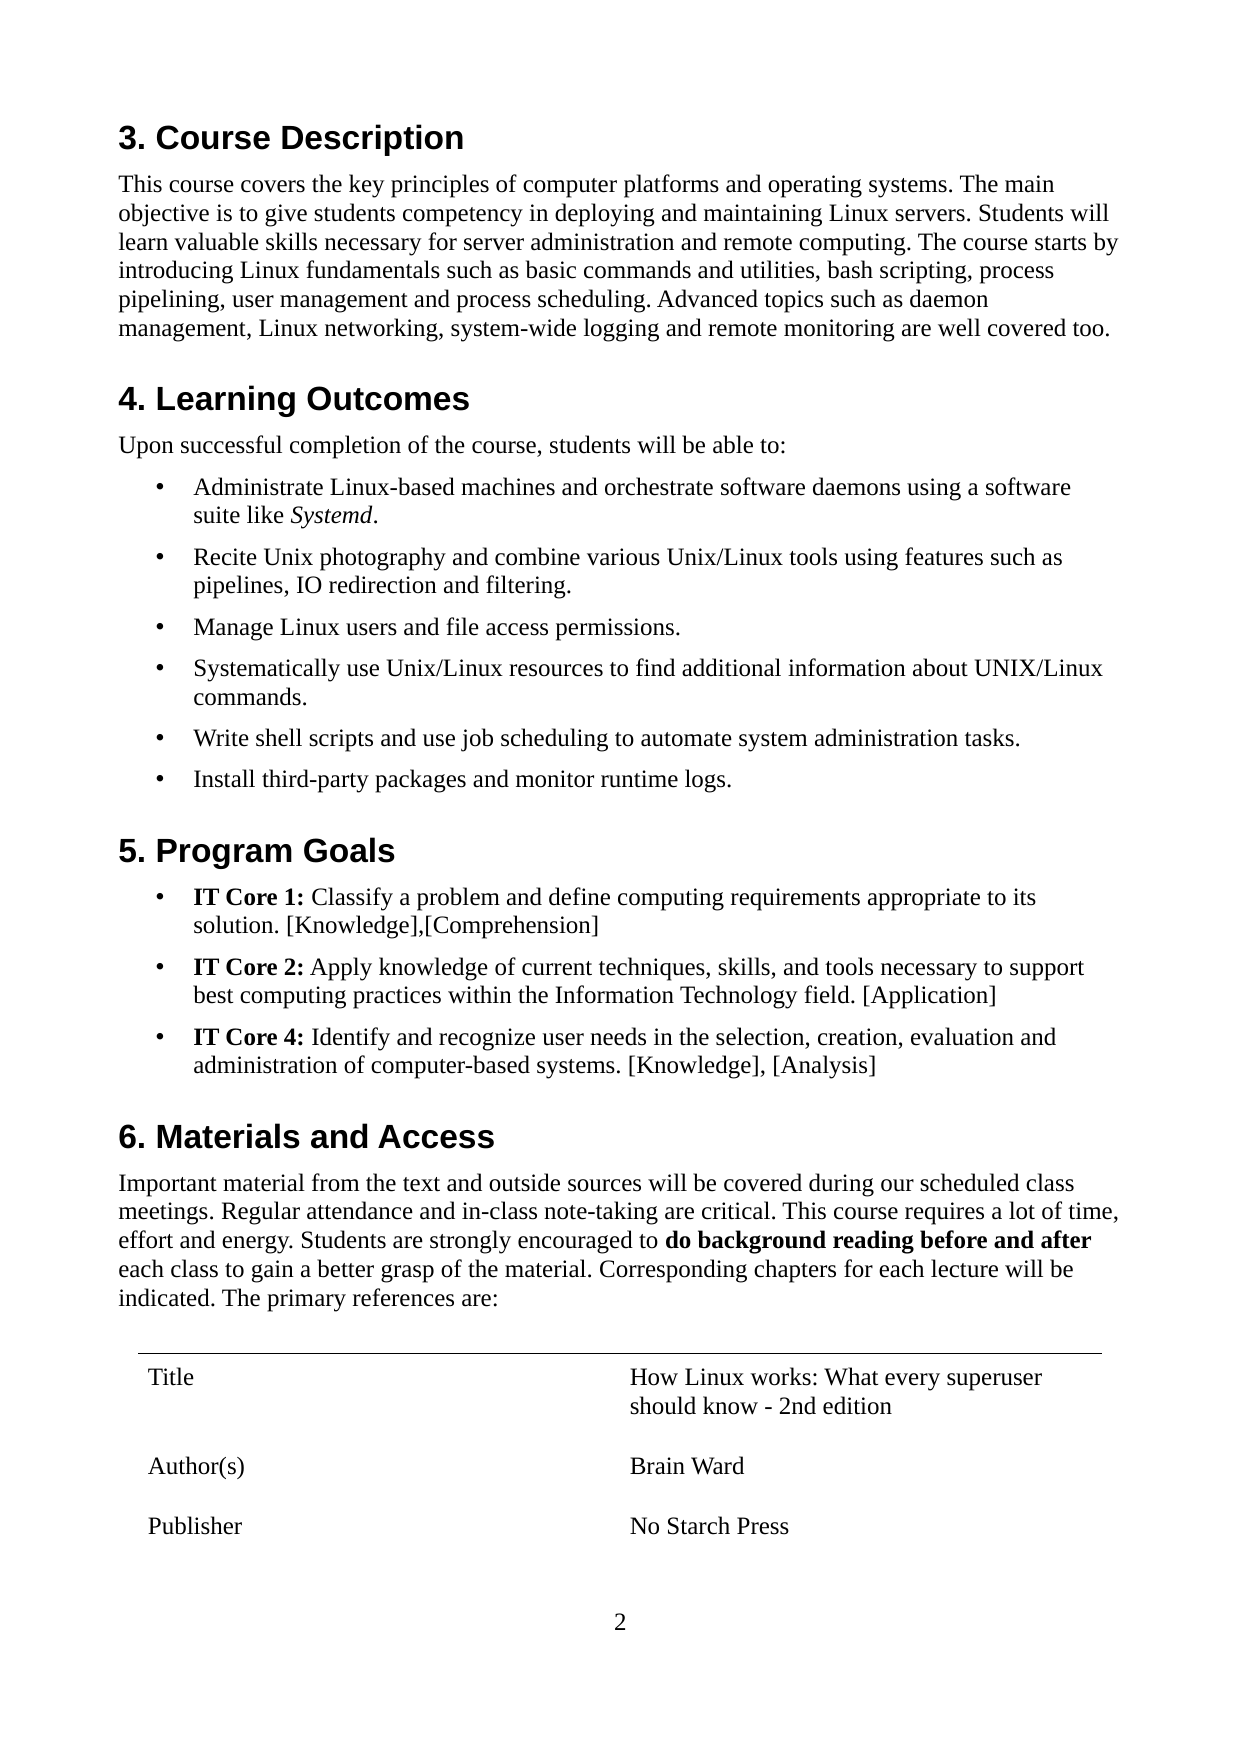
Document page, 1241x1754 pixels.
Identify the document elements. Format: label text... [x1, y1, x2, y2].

text This course covers the key principles of computer platforms and operating systems. The main objective is to give students competency in deploying and maintaining Linux servers. Students will learn valuable skills necessary for server administration and remote computing. The course starts by introducing Linux fundamentals such as basic commands and utilities, bash scripting, process pipelining, user management and process scheduling. Advanced topics such as daemon management, Linux networking, system-wide logging and remote monitoring are well covered too. [118, 169, 1122, 342]
subtitle Course Description [118, 118, 1122, 157]
list Administrate Linux-based machines and orchestrate software daemons using a software suite like Systemd. [156, 472, 1122, 529]
list IT Core 2: Apply knowledge of current techniques, skills, and tools necessary to support best computing practices within the Information Technology field. [Application] [156, 952, 1122, 1009]
table_cell Publisher [138, 1502, 620, 1562]
list IT Core 4: Identify and recognize user needs in the selection, creation, evaluation and administration of computer-based systems. [Knowledge], [Analysis] [156, 1022, 1122, 1079]
list IT Core 1: Classify a problem and define computing requirements appropriate to its solution. [Knowledge],[Comprehension] [156, 882, 1122, 939]
subtitle Learning Outcomes [118, 379, 1122, 418]
subtitle Program Goals [118, 830, 1122, 869]
list Install third-party packages and monitor runtime logs. [156, 764, 1122, 793]
table_cell Brain Ward [620, 1442, 1102, 1502]
subtitle Materials and Access [118, 1117, 1122, 1155]
list Recite Unix photography and combine various Unix/Linux tools using features such as pipelines, IO redirection and filtering. [156, 542, 1122, 599]
table_cell No Starch Press [620, 1502, 1102, 1562]
table_cell Author(s) [138, 1442, 620, 1502]
table_header Title [138, 1354, 620, 1442]
table_header How Linux works: What every superuser should know - 2nd edition [620, 1354, 1102, 1442]
list Systematically use Unix/Linux resources to find additional information about UNIX/Linux commands. [156, 653, 1122, 710]
text Important material from the text and outside sources will be covered during our scheduled class meetings. Regular attendance and in-class note-taking are critical. This course requires a lot of time, effort and energy. Students are strongly encouraged to do background reading before and after each class to gain a better grasp of the material. Corresponding chapters for each lecture will be indicated. The primary references are: [118, 1168, 1122, 1340]
list Write shell scripts and use job scheduling to automate system administration tasks. [156, 723, 1122, 752]
text Upon successful completion of the course, students will be able to: [118, 430, 1122, 459]
list Manage Linux users and file access permissions. [156, 612, 1122, 640]
